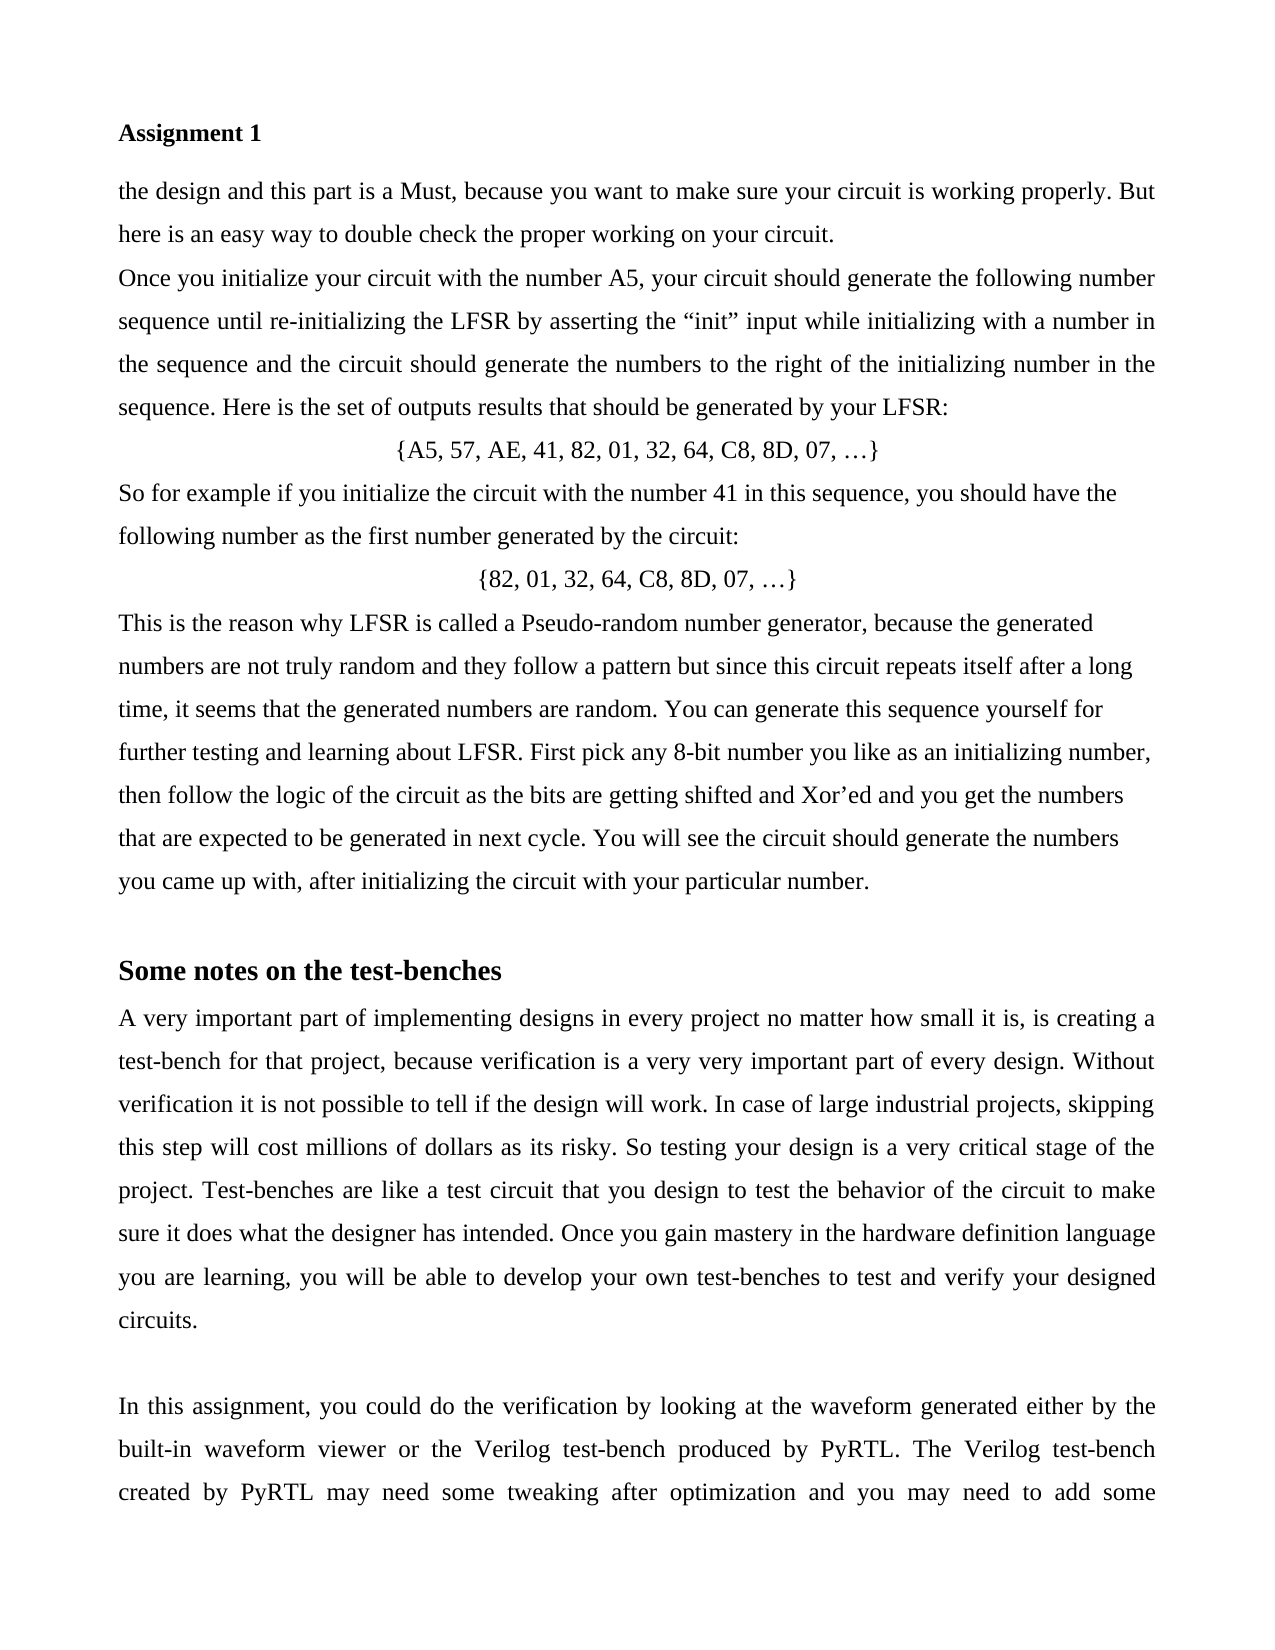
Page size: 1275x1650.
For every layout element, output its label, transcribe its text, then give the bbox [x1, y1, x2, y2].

text So for example if you initialize the circuit with the number 41 in this sequence, you should have the following number as the first number generated by the circuit: [118, 478, 1157, 550]
text {82, 01, 32, 64, C8, 8D, 07, …} [118, 564, 1157, 593]
text In this assignment, you could do the verification by looking at the waveform generated either by the built-in waveform viewer or the Verilog test-bench produced by PyRTL. The Verilog test-bench created by PyRTL may need some tweaking after optimization and you may need to add some [118, 1391, 1157, 1506]
text A very important part of implementing designs in every project no matter how small it is, is creating a test-bench for that project, because verification is a very very important part of every design. Without verification it is not possible to tell if the design will work. In case of large industrial projects, skipping this step will cost millions of dollars as its risky. So testing your design is a very critical stage of the project. Test-benches are like a test circuit that you design to test the behavior of the circuit to make sure it does what the designer has intended. Once you gain mastery in the hardware definition language you are learning, you will be able to develop your own test-benches to test and verify your designed circuits. [118, 1003, 1157, 1333]
text {A5, 57, AE, 41, 82, 01, 32, 64, C8, 8D, 07, …} [118, 435, 1157, 464]
text This is the reason why LFSR is called a Pseudo-random number generator, because the generated numbers are not truly random and they follow a pattern but since this circuit repeats itself after a long time, it seems that the generated numbers are random. You can generate this sequence yourself for further testing and learning about LFSR. First pick any 8-bit number you like as an initializing number, then follow the logic of the circuit as the bits are getting shifted and Xor’ed and you get the numbers that are expected to be generated in next cycle. You will see the circuit should generate the numbers you came up with, after initializing the circuit with your particular number. [118, 608, 1157, 895]
text Some notes on the test-benches [118, 953, 1157, 986]
text Once you initialize your circuit with the number A5, your circuit should generate the following number sequence until re-initializing the LFSR by asserting the “init” input while initializing with a number in the sequence and the circuit should generate the numbers to the right of the initializing number in the sequence. Here is the set of outputs results that should be generated by your LFSR: [118, 263, 1157, 421]
text the design and this part is a Must, because you want to make sure your circuit is working properly. But here is an easy way to double check the proper working on your circuit. [118, 176, 1157, 248]
